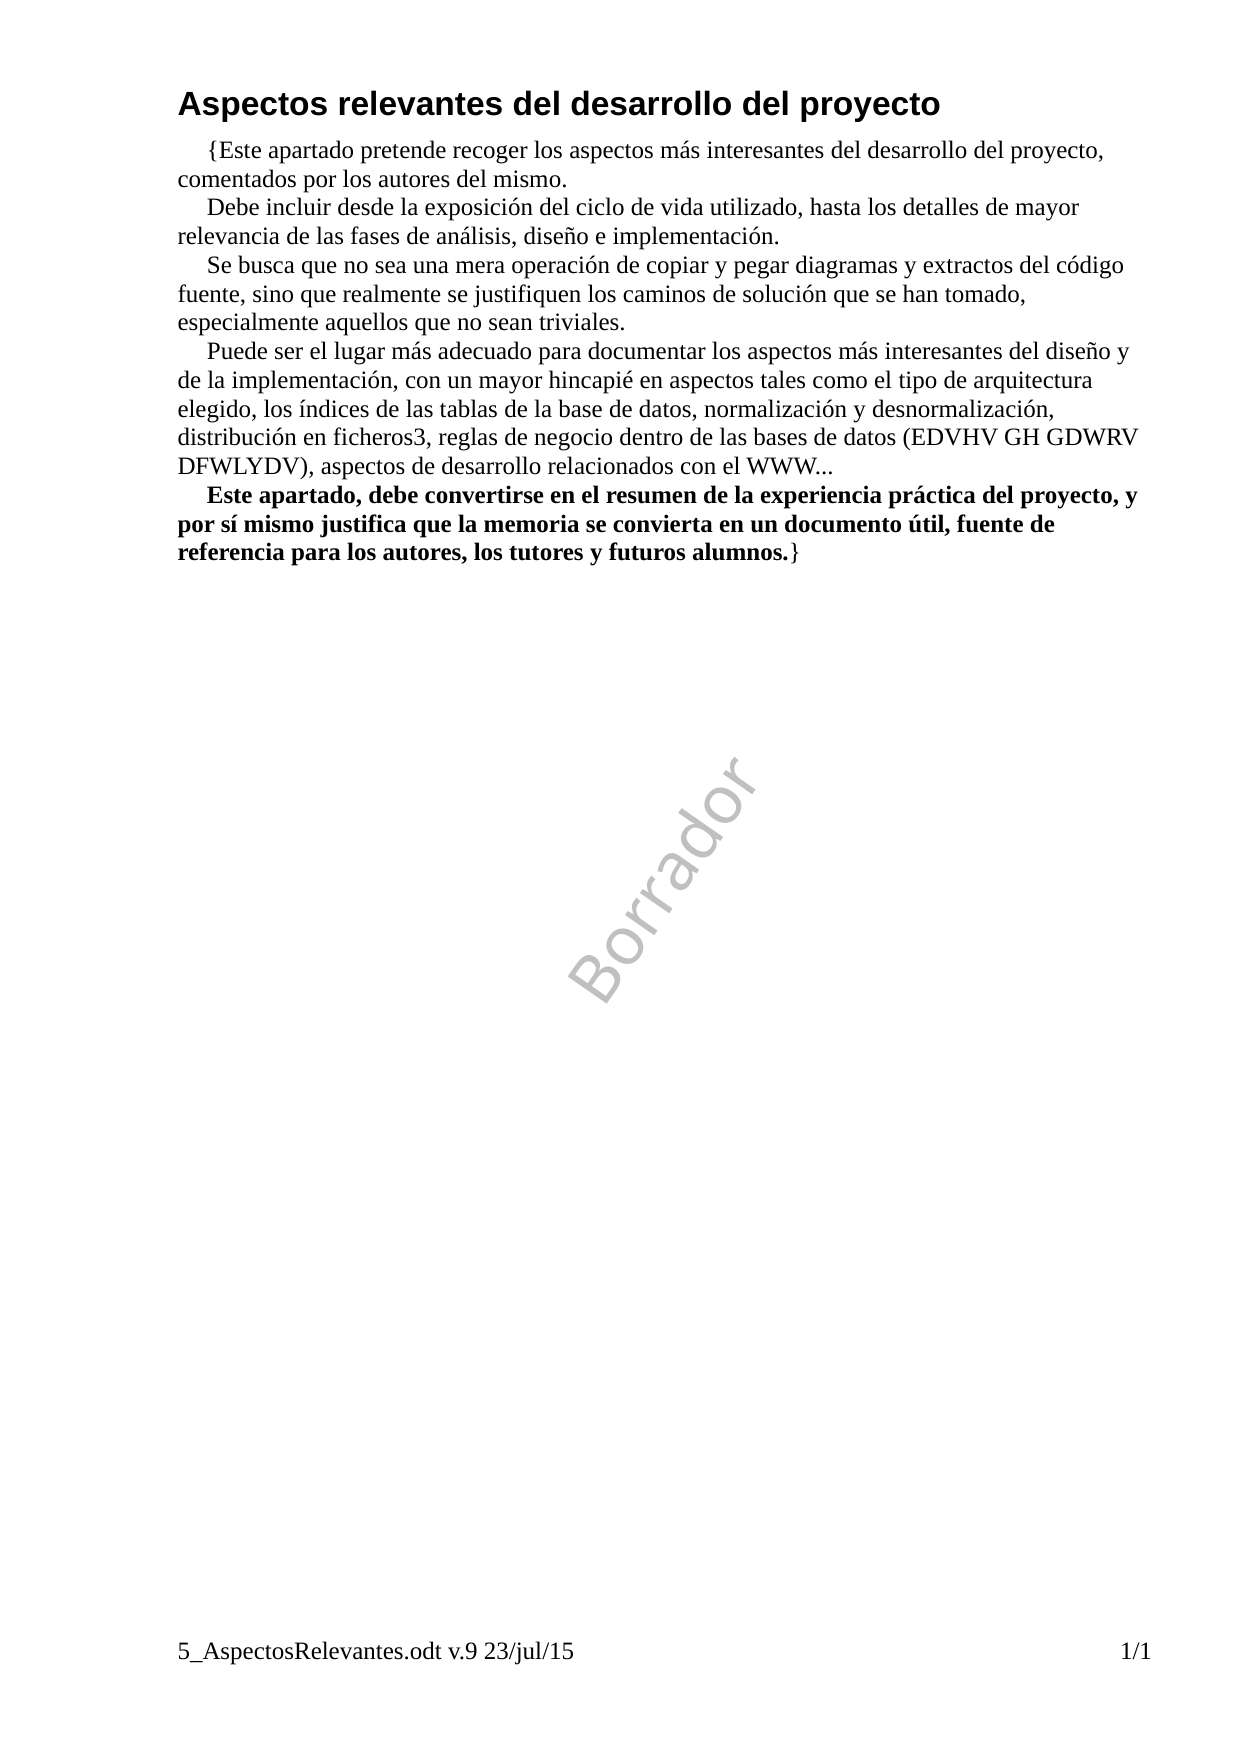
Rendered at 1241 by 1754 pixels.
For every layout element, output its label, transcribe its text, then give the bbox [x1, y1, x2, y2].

text Debe incluir desde la exposición del ciclo de vida utilizado, hasta los detalles de mayor relevancia de las fases de análisis, diseño e implementación. [177, 192, 1152, 250]
text Se busca que no sea una mera operación de copiar y pegar diagramas y extractos del código fuente, sino que realmente se justifiquen los caminos de solución que se han tomado, especialmente aquellos que no sean triviales. [177, 250, 1152, 336]
text {Este apartado pretende recoger los aspectos más interesantes del desarrollo del proyecto, comentados por los autores del mismo. [177, 135, 1152, 192]
text Este apartado, debe convertirse en el resumen de la experiencia práctica del proyecto, y por sí mismo justifica que la memoria se convierta en un documento útil, fuente de referencia para los autores, los tutores y futuros alumnos.} [177, 480, 1152, 566]
text Puede ser el lugar más adecuado para documentar los aspectos más interesantes del diseño y de la implementación, con un mayor hincapié en aspectos tales como el tipo de arquitectura elegido, los índices de las tablas de la base de datos, normalización y desnormalización, distribución en ficheros3, reglas de negocio dentro de las bases de datos (EDVHV GH GDWRV DFWLYDV), aspectos de desarrollo relacionados con el WWW... [177, 336, 1152, 480]
subtitle Aspectos relevantes del desarrollo del proyecto [177, 84, 1152, 122]
